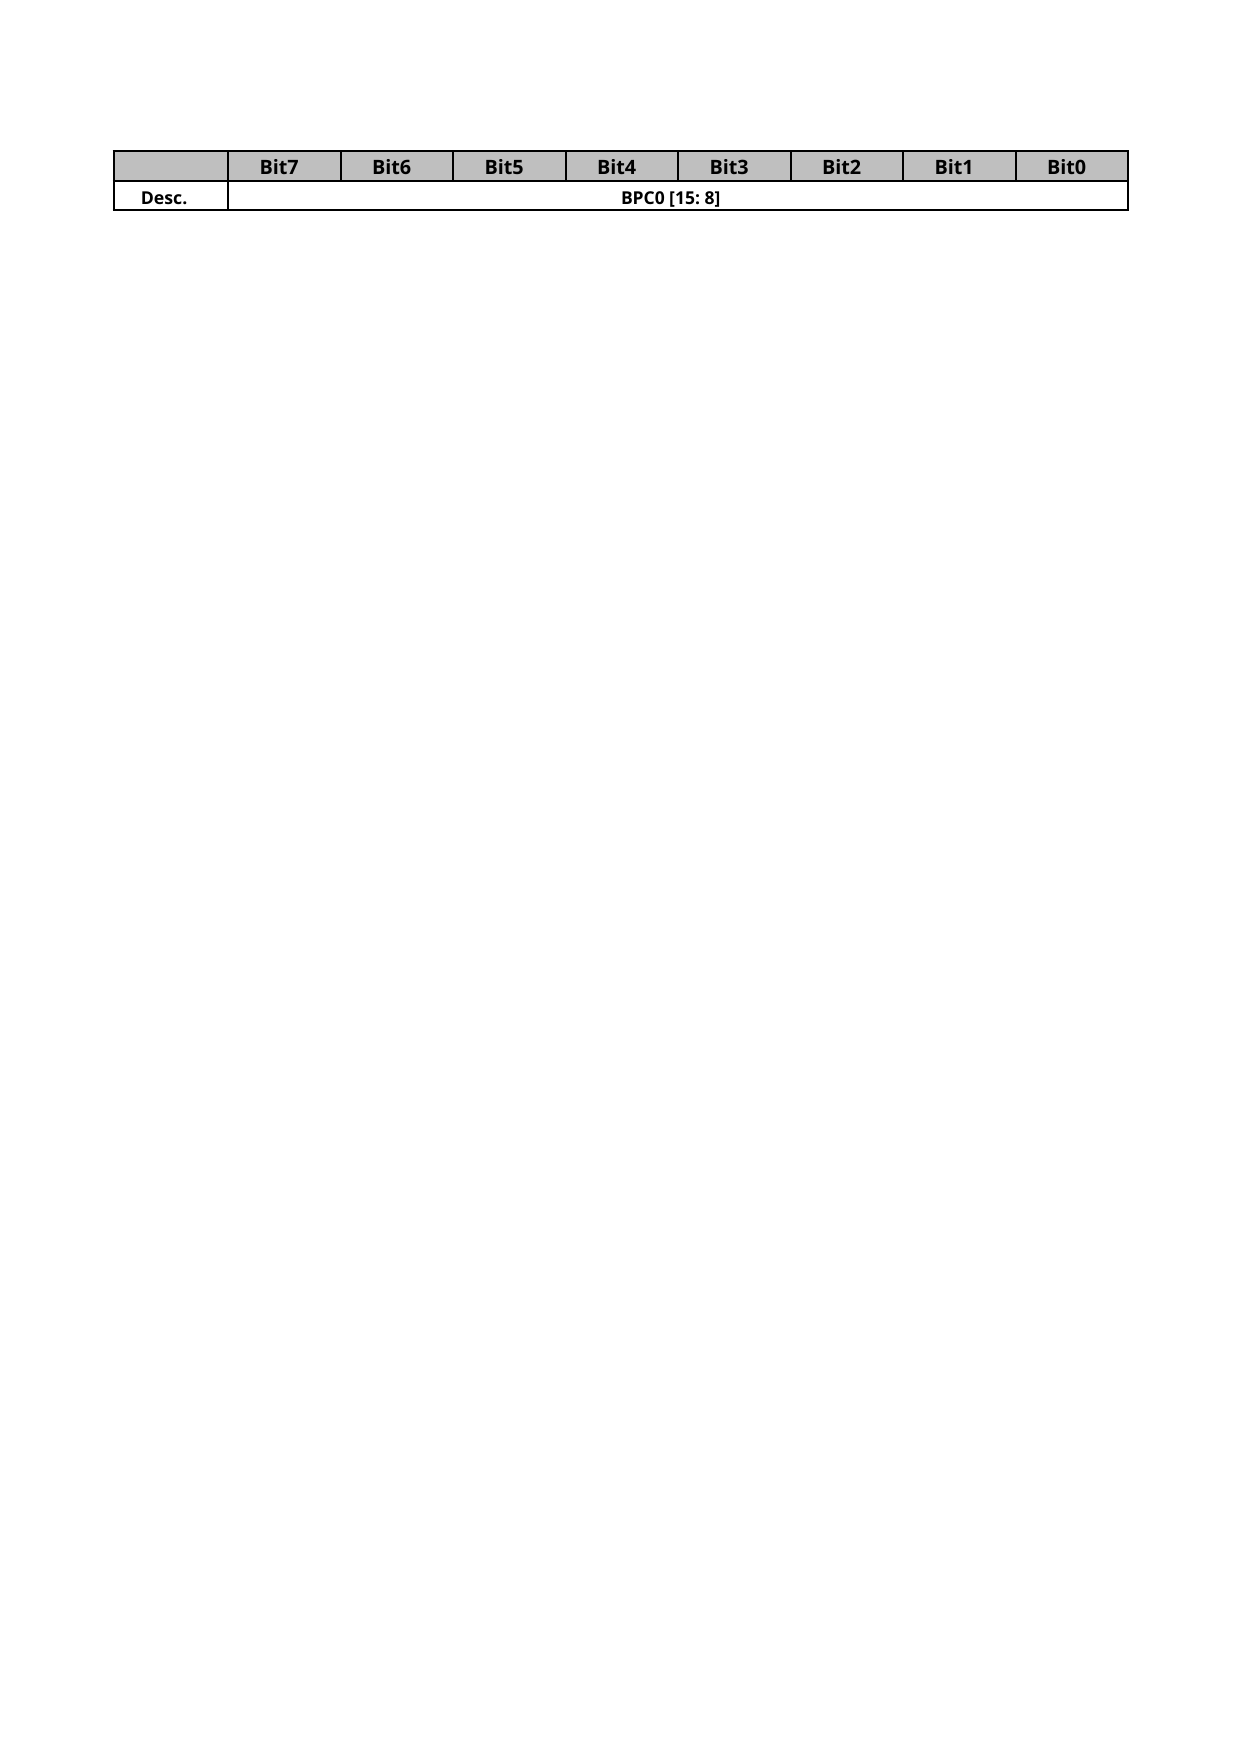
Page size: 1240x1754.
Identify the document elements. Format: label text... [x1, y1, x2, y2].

table_cell Bit6 [342, 152, 452, 180]
table_cell [1016, 182, 1127, 209]
table_cell Bit5 [454, 152, 565, 180]
table_cell Bit4 [567, 152, 677, 180]
table_cell [791, 182, 903, 209]
table_cell BPC0 [15: 8] [566, 182, 791, 209]
table_cell [341, 182, 453, 209]
table_cell Bit7 [229, 152, 340, 180]
table_cell [115, 152, 227, 180]
table_cell Bit0 [1017, 152, 1127, 180]
table_cell Desc. [115, 182, 227, 209]
table_cell [453, 182, 566, 209]
table_cell [229, 182, 341, 209]
table_cell [903, 182, 1016, 209]
table_cell Bit2 [792, 152, 902, 180]
table_cell Bit3 [679, 152, 790, 180]
table_cell Bit1 [904, 152, 1015, 180]
